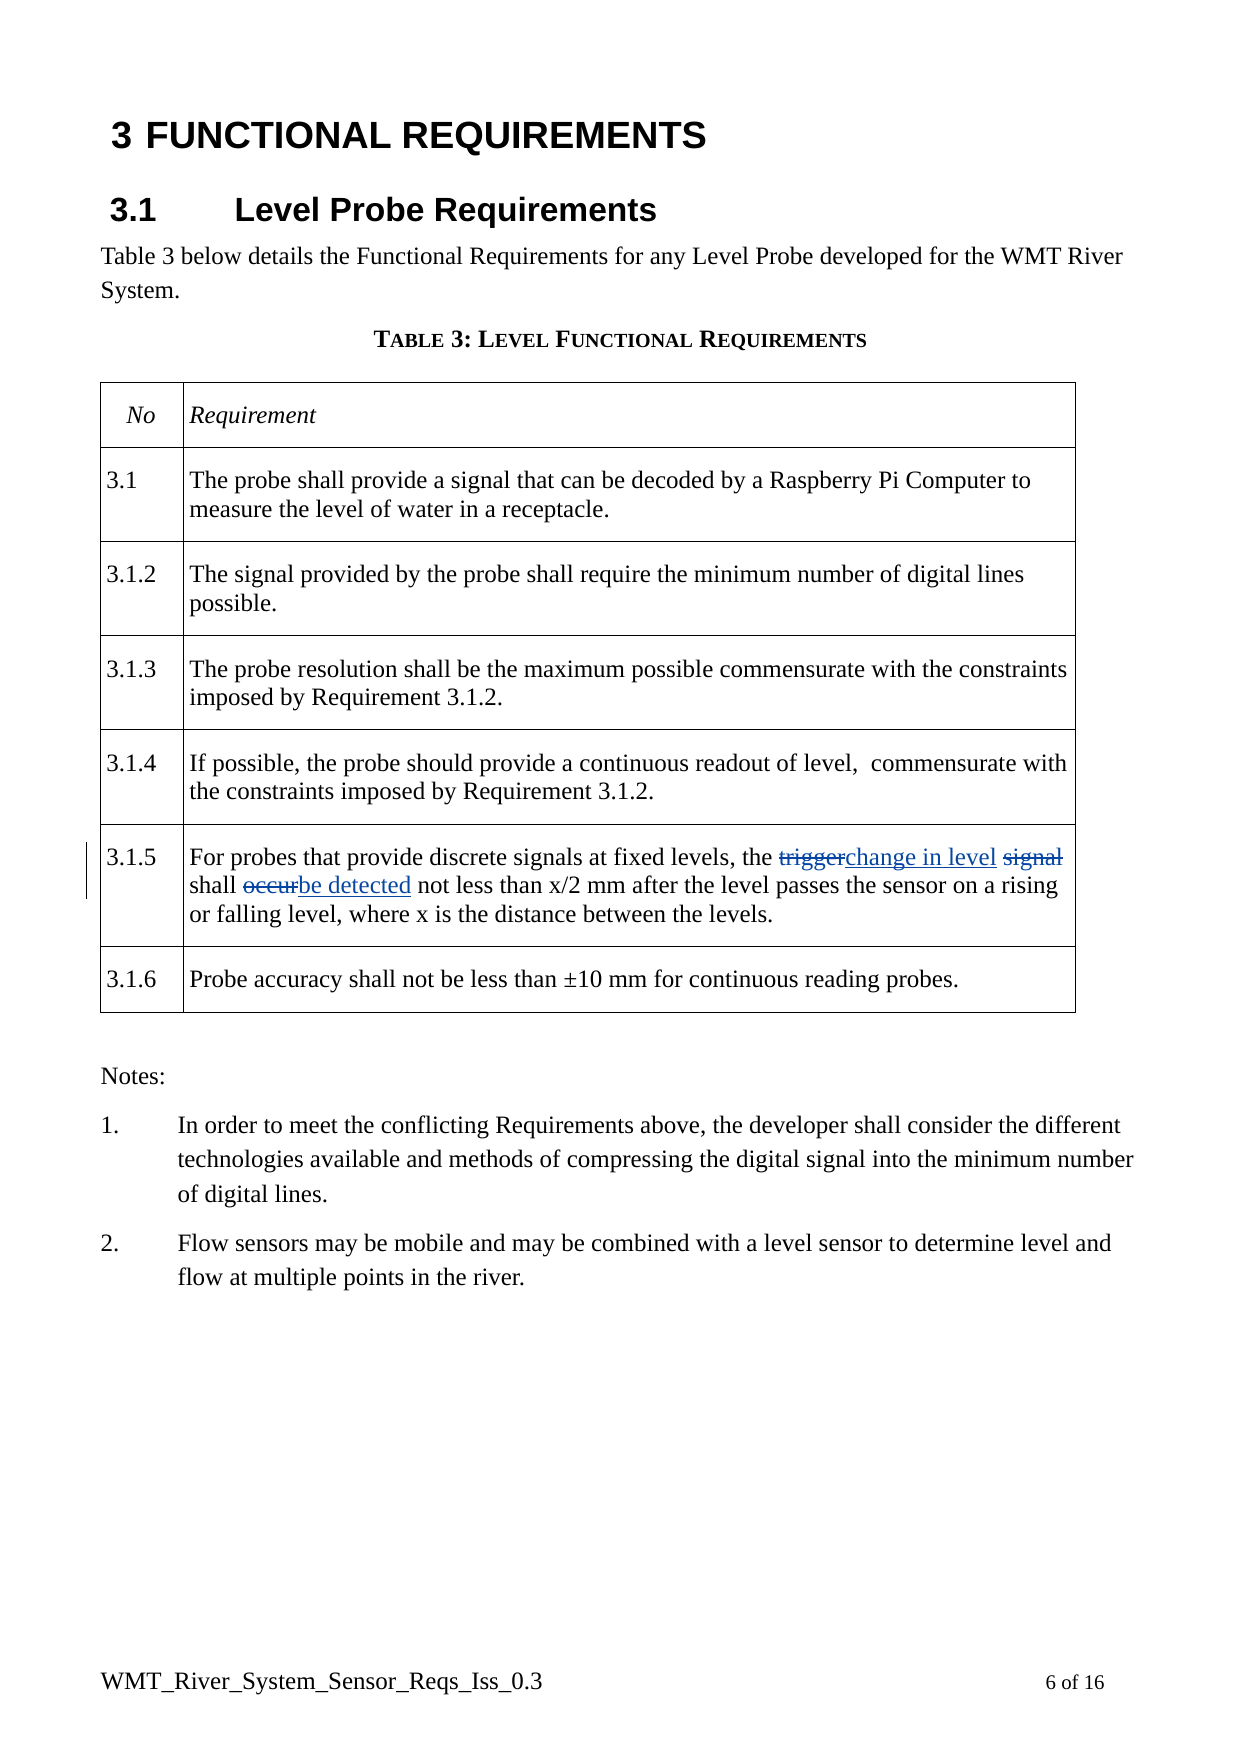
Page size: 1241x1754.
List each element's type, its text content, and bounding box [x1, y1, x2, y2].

table_cell The probe shall provide a signal that can be decoded by a Raspberry Pi Computer to measure the level of water in a receptacle. [184, 448, 1075, 541]
text Notes: [100, 1061, 1140, 1089]
table_cell 3.1.2 [101, 542, 183, 635]
table_cell For probes that provide discrete signals at fixed levels, the change in level shall be detected not less than x/2 mm after the level passes the sensor on a rising or falling level, where x is the distance between the levels. [184, 825, 1075, 946]
text Table 3 below details the Functional Requirements for any Level Probe developed for the WMT River System. [100, 241, 1140, 304]
table_cell 3.1.4 [101, 730, 183, 823]
table_header Requirement [184, 383, 1075, 447]
table_cell 3.1.5 [101, 825, 183, 946]
table_header No [101, 383, 183, 447]
table_cell If possible, the probe should provide a continuous readout of level, commensurate with the constraints imposed by Requirement 3.1.2. [184, 730, 1075, 823]
text 1. In order to meet the conflicting Requirements above, the developer shall consider the different technologies available and methods of compressing the digital signal into the minimum number of digital lines. [100, 1110, 1140, 1207]
table_cell 3.1.6 [101, 947, 183, 1012]
table_cell 3.1 [101, 448, 183, 541]
table_cell 3.1.3 [101, 636, 183, 729]
table_cell The signal provided by the probe shall require the minimum number of digital lines possible. [184, 542, 1075, 635]
subtitle Table 3: Level Functional Requirements [100, 324, 1140, 353]
table_cell Probe accuracy shall not be less than ±10 mm for continuous reading probes. [184, 947, 1075, 1012]
subtitle FUNCTIONAL REQUIREMENTS [100, 113, 1140, 156]
subtitle Level Probe Requirements [100, 190, 1140, 228]
table_cell The probe resolution shall be the maximum possible commensurate with the constraints imposed by Requirement 3.1.2. [184, 636, 1075, 729]
text 2. Flow sensors may be mobile and may be combined with a level sensor to determine level and flow at multiple points in the river. [100, 1228, 1140, 1291]
